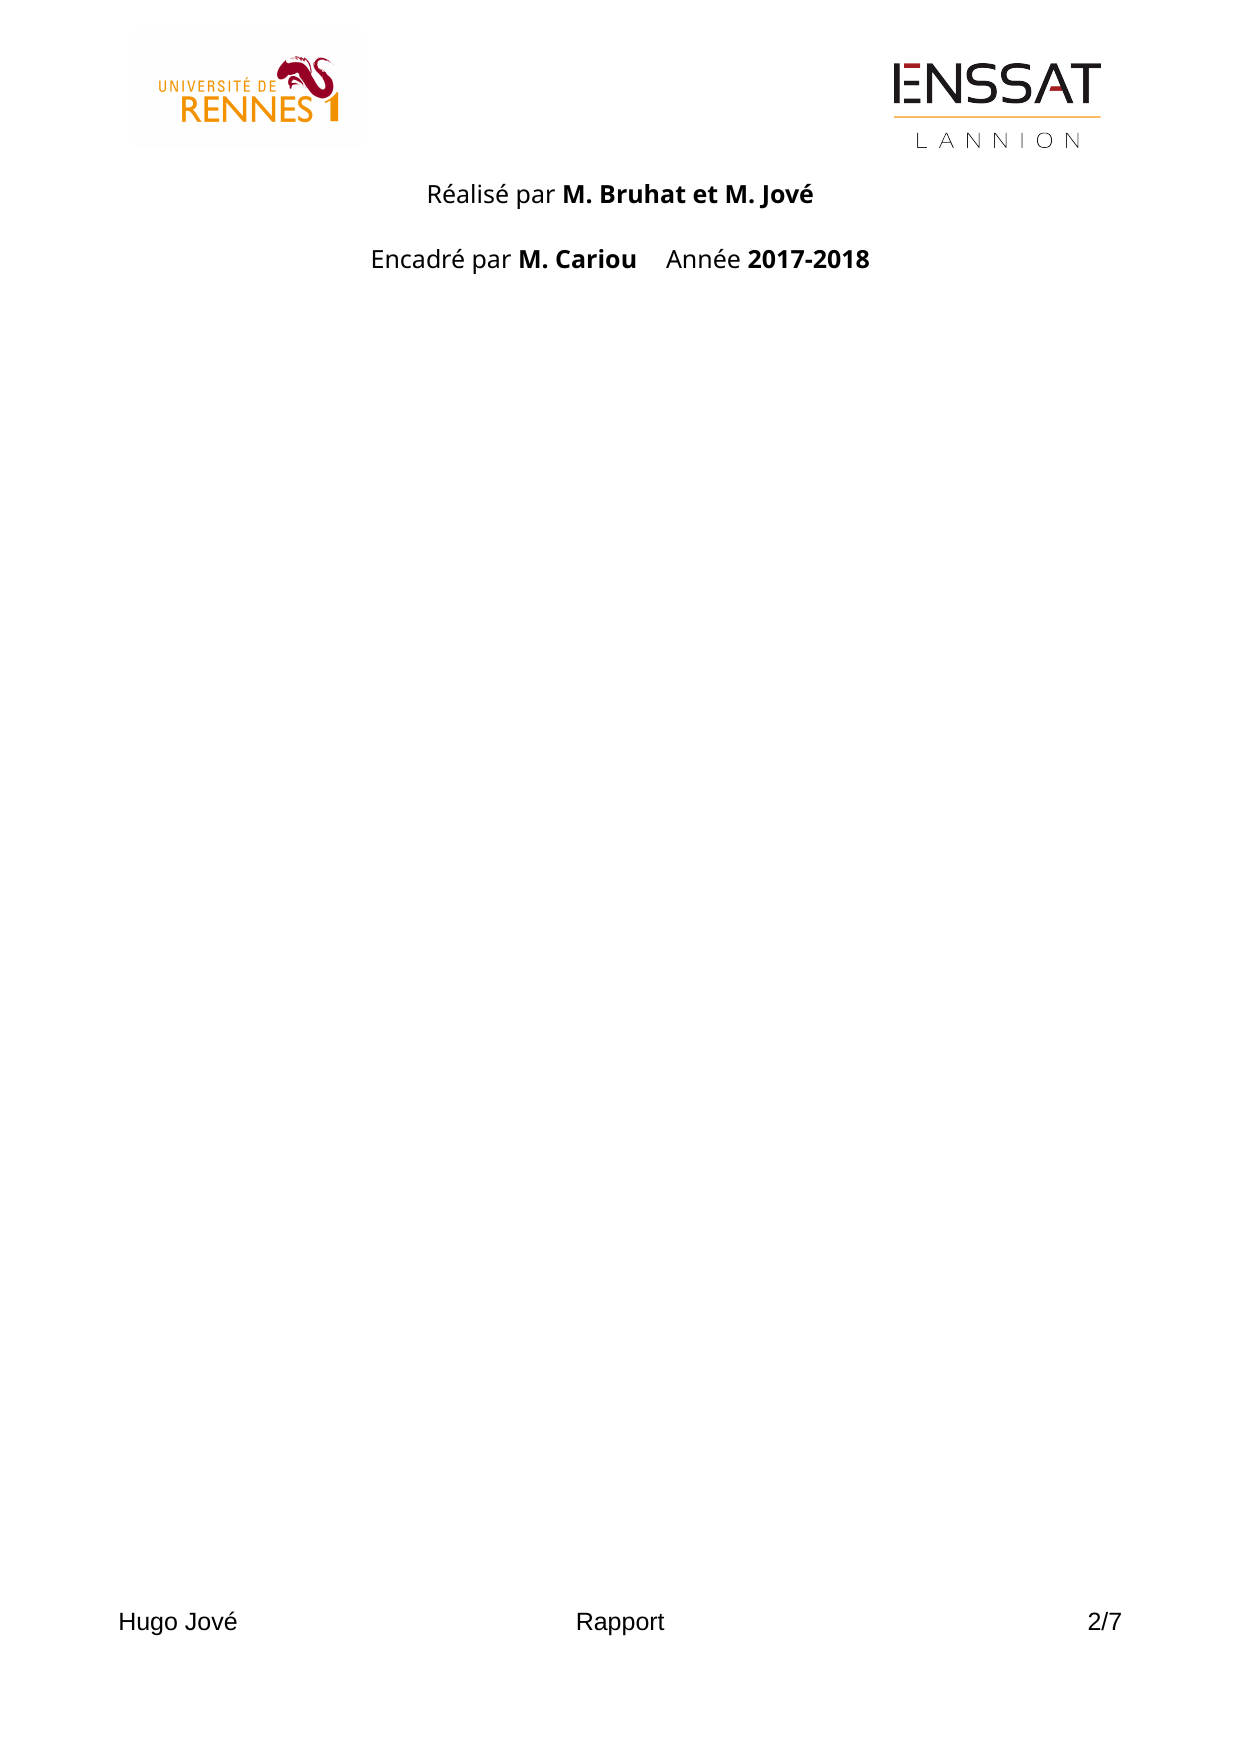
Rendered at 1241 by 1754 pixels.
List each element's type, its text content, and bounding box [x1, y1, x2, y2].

picture [894, 63, 1101, 148]
text Réalisé par M. Bruhat et M. Jové [118, 176, 1122, 210]
picture [133, 29, 363, 148]
text Encadré par M. Cariou Année 2017-2018 [118, 242, 1122, 276]
